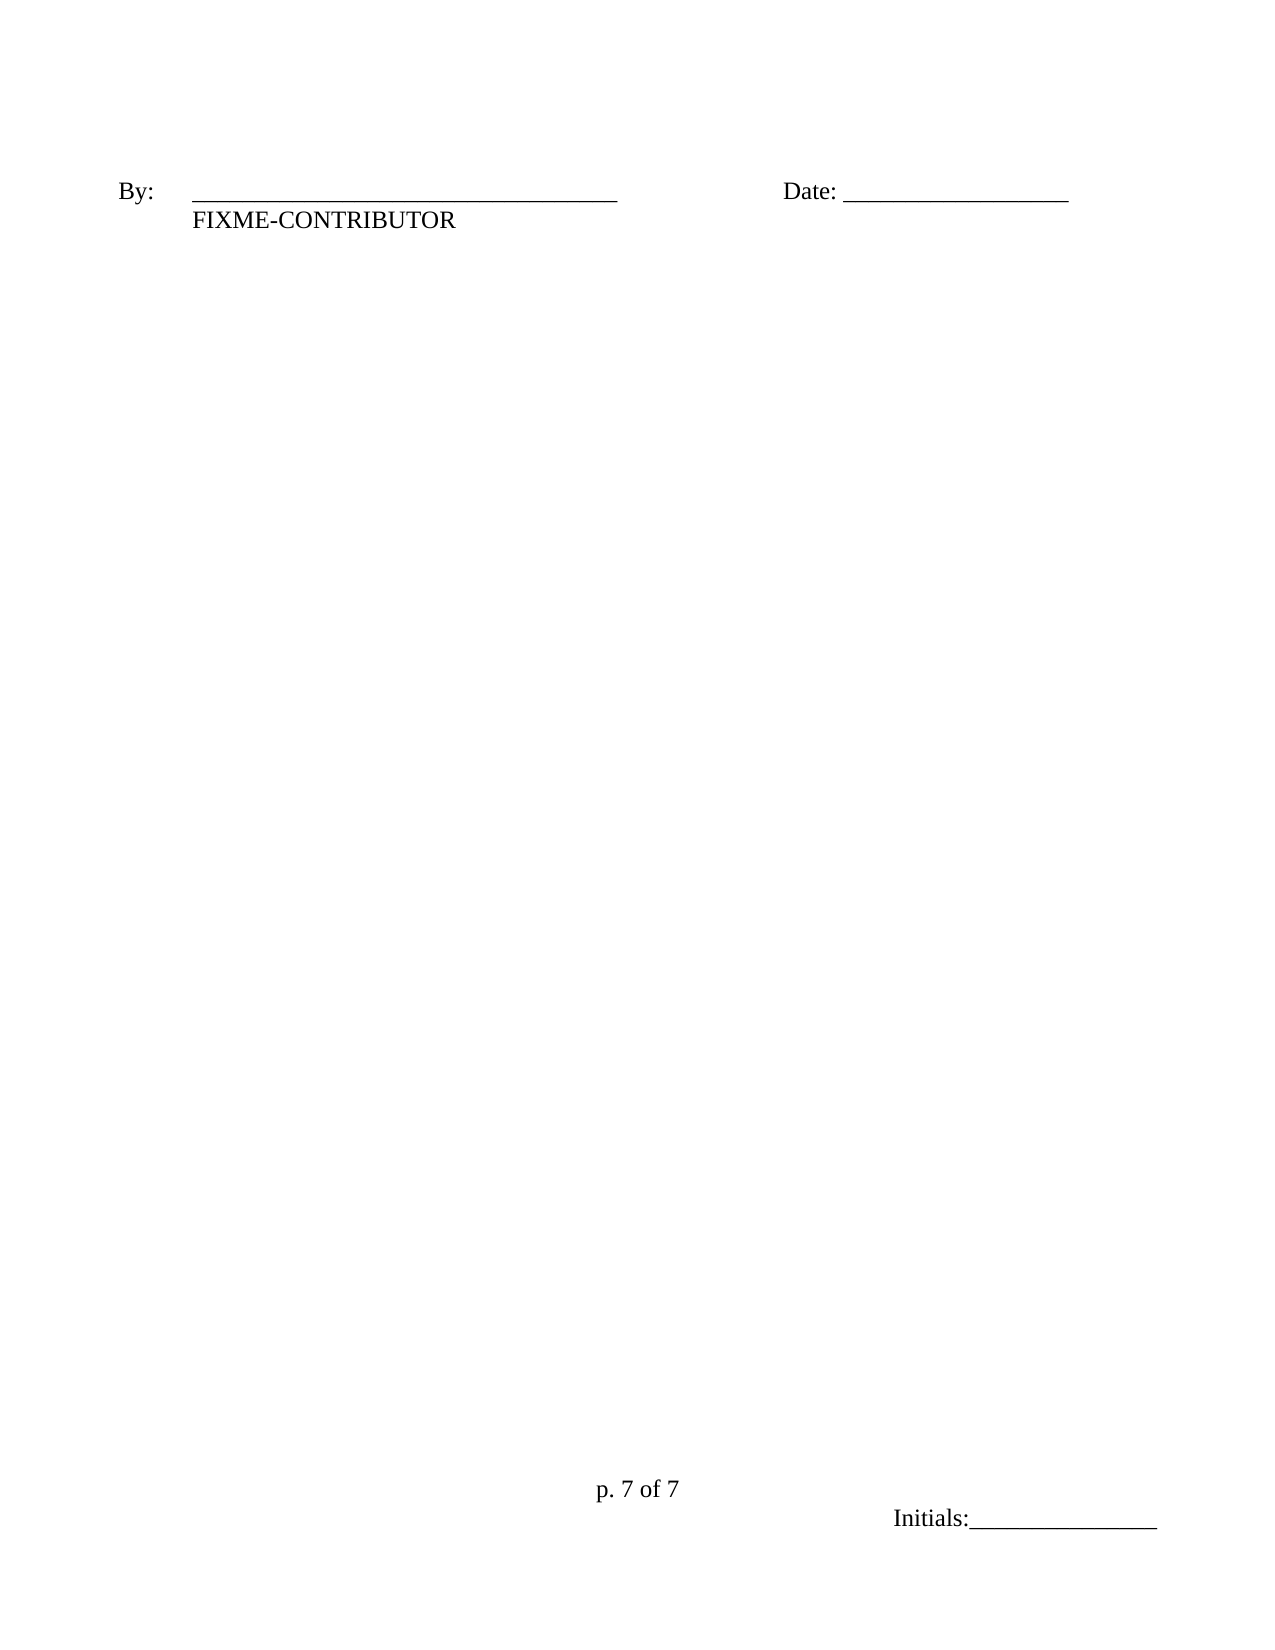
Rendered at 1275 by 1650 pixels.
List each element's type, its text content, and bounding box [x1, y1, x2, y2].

text By: __________________________________ Date: __________________ [118, 176, 1157, 205]
text FIXME-CONTRIBUTOR [118, 205, 1157, 263]
